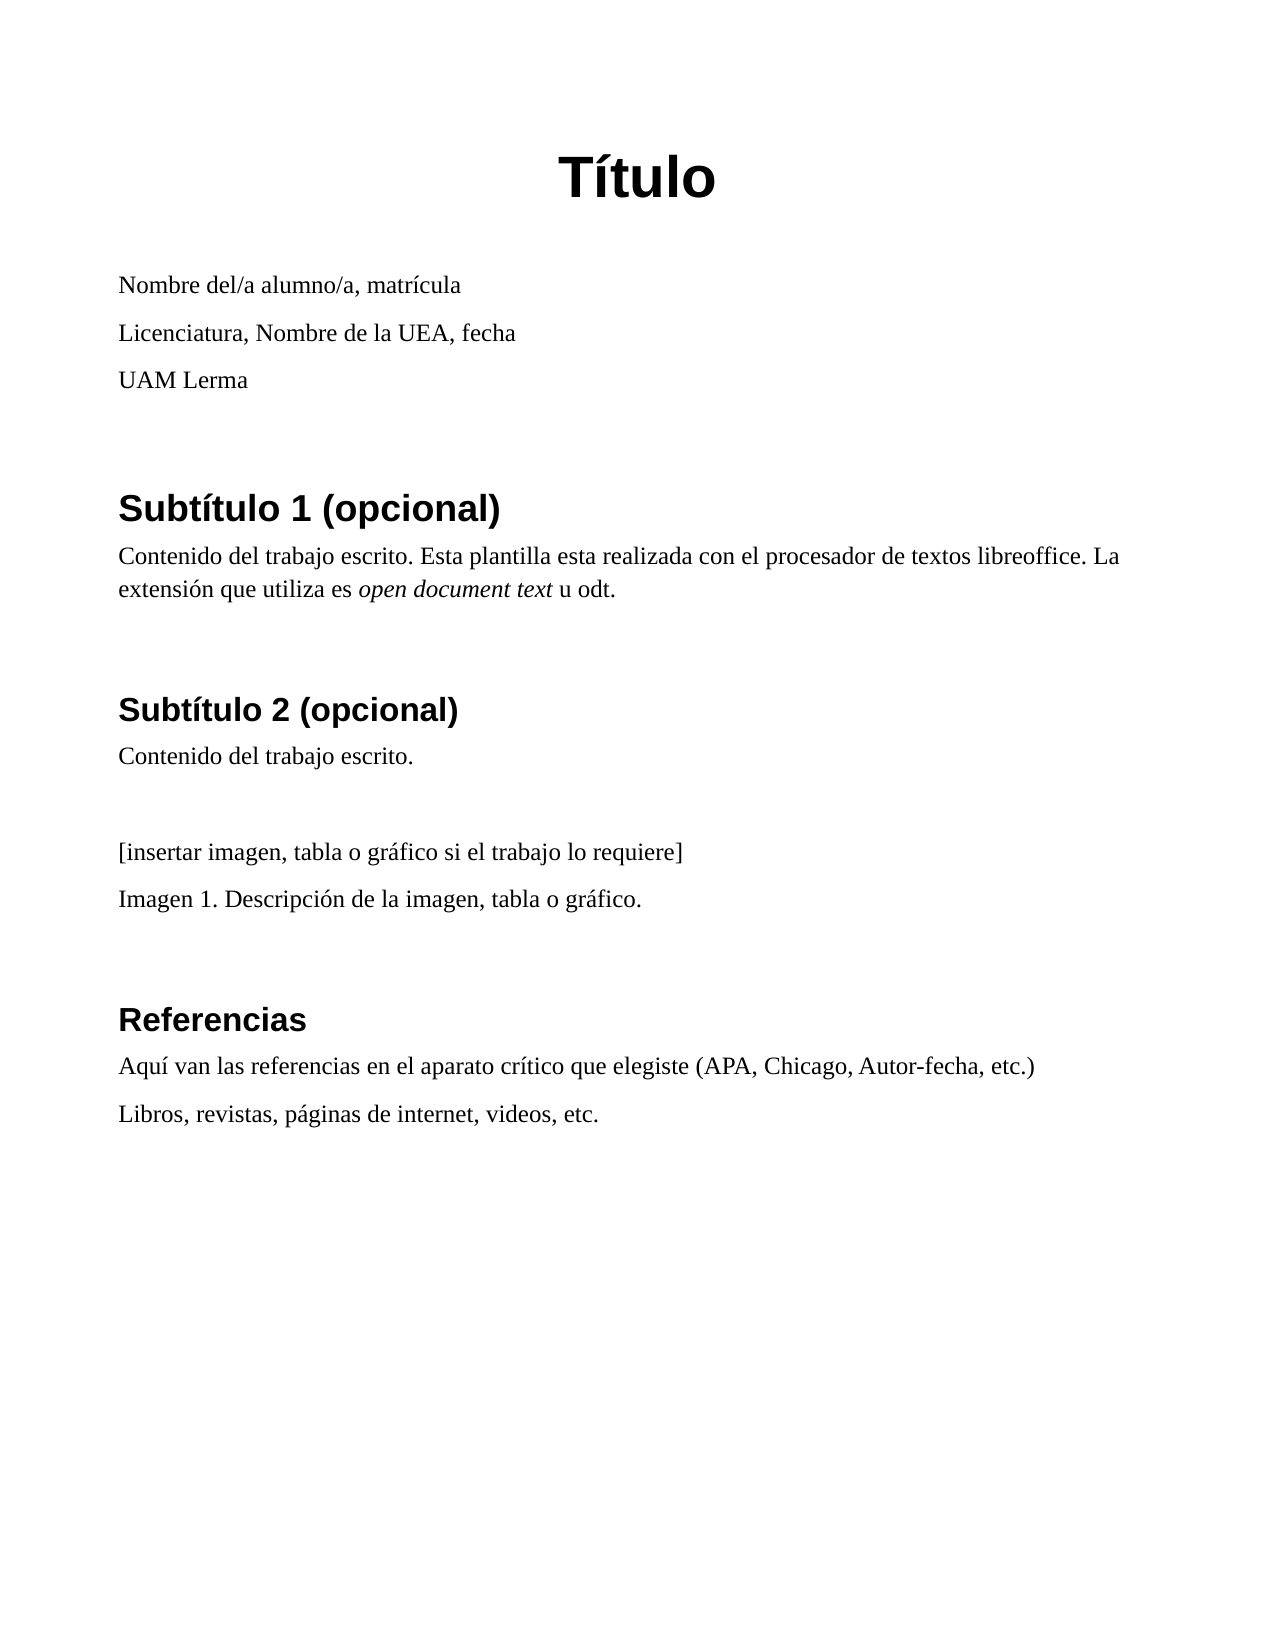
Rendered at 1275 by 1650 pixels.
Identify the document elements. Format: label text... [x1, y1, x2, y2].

text Aquí van las referencias en el aparato crítico que elegiste (APA, Chicago, Autor-fecha, etc.) [118, 1051, 1157, 1080]
text Nombre del/a alumno/a, matrícula [118, 270, 1157, 299]
text [insertar imagen, tabla o gráfico si el trabajo lo requiere] [118, 837, 1157, 865]
text Contenido del trabajo escrito. Esta plantilla esta realizada con el procesador de textos libreoffice. La extensión que utiliza es open document text u odt. [118, 541, 1157, 603]
text Contenido del trabajo escrito. [118, 741, 1157, 770]
title Título [118, 143, 1157, 210]
subtitle Referencias [118, 1000, 1157, 1039]
text Licenciatura, Nombre de la UEA, fecha [118, 318, 1157, 347]
subtitle Subtítulo 2 (opcional) [118, 690, 1157, 729]
subtitle Subtítulo 1 (opcional) [118, 486, 1157, 529]
text Libros, revistas, páginas de internet, videos, etc. [118, 1099, 1157, 1127]
text UAM Lerma [118, 366, 1157, 394]
text Imagen 1. Descripción de la imagen, tabla o gráfico. [118, 884, 1157, 913]
